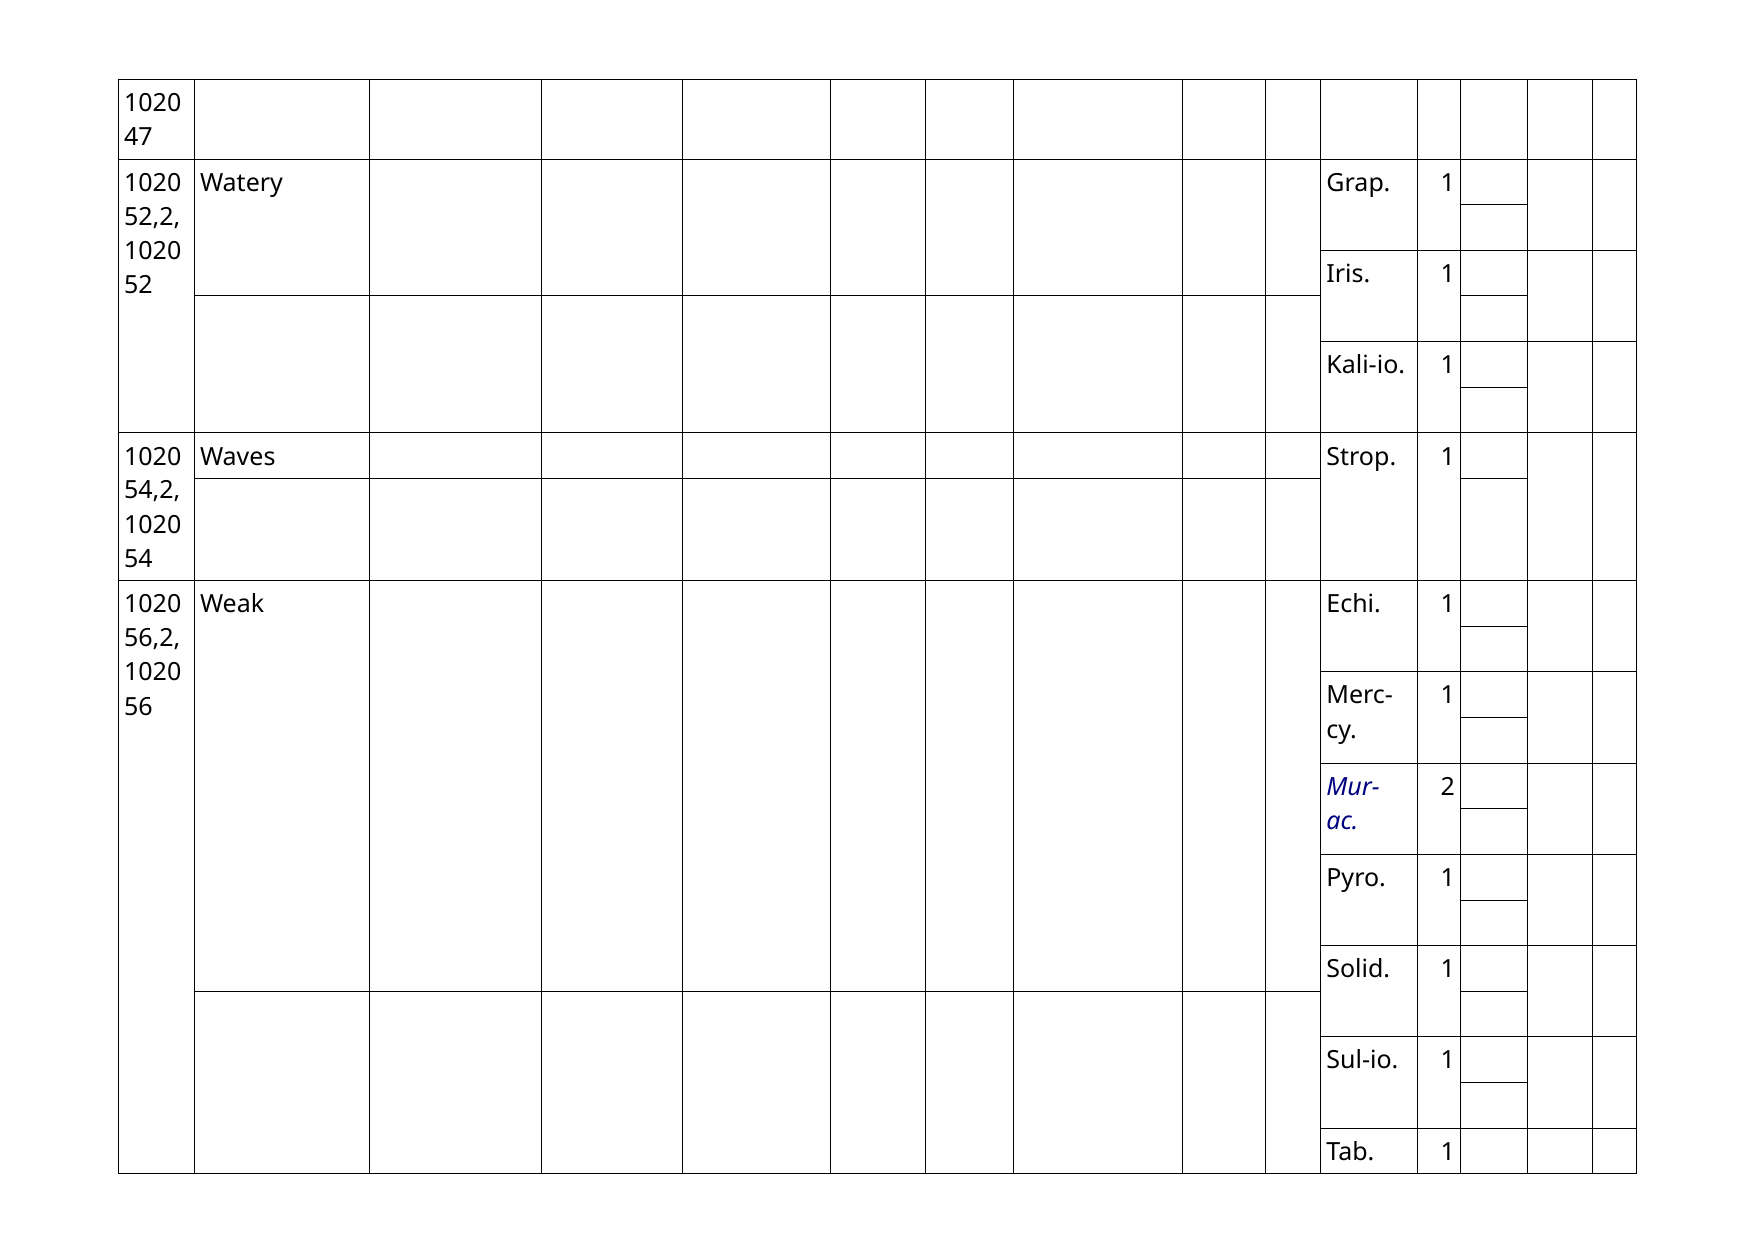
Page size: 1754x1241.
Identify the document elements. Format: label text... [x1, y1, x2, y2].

table_cell 1 [1418, 433, 1460, 580]
table_cell [1183, 992, 1265, 1173]
table_cell [1014, 160, 1182, 295]
table_cell [1266, 581, 1320, 991]
table_cell [370, 479, 541, 580]
table_cell Kali-io. [1321, 342, 1417, 432]
table_cell [1461, 251, 1527, 295]
table_cell [831, 433, 925, 478]
table_cell [1266, 160, 1320, 295]
table_cell 1 [1418, 1129, 1460, 1173]
table_cell [1593, 80, 1636, 158]
table_cell [1528, 764, 1592, 854]
table_cell [1461, 992, 1527, 1036]
table_cell [1321, 80, 1417, 158]
table_cell [1014, 296, 1182, 432]
table_cell 1 [1418, 672, 1460, 763]
table_cell [1014, 80, 1182, 158]
table_cell [1528, 1129, 1592, 1173]
table_cell Pyro. [1321, 855, 1417, 945]
table_cell [1266, 992, 1320, 1173]
table_cell Sul-io. [1321, 1037, 1417, 1128]
table_cell [1593, 160, 1636, 250]
table_cell [1528, 855, 1592, 945]
table_cell [683, 80, 830, 158]
table_cell [1183, 296, 1265, 432]
table_cell [370, 581, 541, 991]
table_cell 1 [1418, 251, 1460, 341]
table_cell [195, 80, 369, 158]
table_cell [1461, 160, 1527, 204]
table_cell [1528, 433, 1592, 580]
table_cell [542, 160, 682, 295]
table_cell [683, 296, 830, 432]
table_cell [926, 296, 1013, 432]
table_cell Echi. [1321, 581, 1417, 671]
table_cell 102052,2,102052 [119, 160, 194, 432]
table_cell [1014, 581, 1182, 991]
table_cell [1266, 296, 1320, 432]
table_cell [926, 433, 1013, 478]
table_cell [1528, 80, 1592, 158]
table_cell [1528, 581, 1592, 671]
table_cell [1593, 1037, 1636, 1128]
table_cell [1418, 80, 1460, 158]
table_cell [1461, 205, 1527, 250]
table_cell [1528, 251, 1592, 341]
table_cell [1528, 342, 1592, 432]
table_cell [1461, 627, 1527, 671]
table_cell [1266, 433, 1320, 478]
table_cell Iris. [1321, 251, 1417, 341]
table_cell [831, 160, 925, 295]
table_cell [542, 296, 682, 432]
table_cell [1593, 672, 1636, 763]
table_cell 1 [1418, 342, 1460, 432]
table_cell [195, 479, 369, 580]
table_cell [1593, 855, 1636, 945]
table_cell [683, 479, 830, 580]
table_cell [926, 581, 1013, 991]
table_cell [831, 581, 925, 991]
table_cell [1014, 992, 1182, 1173]
table_cell Waves [195, 433, 369, 478]
table_cell Tab. [1321, 1129, 1417, 1173]
table_cell [370, 992, 541, 1173]
table_cell [1461, 901, 1527, 945]
table_cell [1461, 1129, 1527, 1173]
table_cell Solid. [1321, 946, 1417, 1036]
table_cell Grap. [1321, 160, 1417, 250]
table_cell 2 [1418, 764, 1460, 854]
table_cell [926, 80, 1013, 158]
table_cell [1461, 80, 1527, 158]
table_cell [542, 581, 682, 991]
table_cell [542, 479, 682, 580]
table_cell [1183, 160, 1265, 295]
table_cell [1528, 672, 1592, 763]
table_cell 1 [1418, 160, 1460, 250]
table_cell [1461, 672, 1527, 717]
table_cell [1183, 479, 1265, 580]
table_cell [1593, 433, 1636, 580]
table_cell [1461, 342, 1527, 387]
table_cell [926, 479, 1013, 580]
table_cell [1528, 1037, 1592, 1128]
table_cell [1461, 581, 1527, 626]
table_cell [1461, 433, 1527, 478]
table_cell [1461, 855, 1527, 899]
table_cell [1528, 946, 1592, 1036]
table_cell [1461, 764, 1527, 808]
table_cell Weak [195, 581, 369, 991]
table_cell [1461, 1037, 1527, 1082]
table_cell Watery [195, 160, 369, 295]
table_cell [195, 992, 369, 1173]
table_cell [1014, 433, 1182, 478]
table_cell [683, 160, 830, 295]
table_cell [1593, 342, 1636, 432]
table_cell 102047 [119, 80, 194, 158]
table_cell 1 [1418, 855, 1460, 945]
table_cell [1183, 80, 1265, 158]
table_cell [542, 80, 682, 158]
table_cell [1014, 479, 1182, 580]
table_cell 1 [1418, 1037, 1460, 1128]
table_cell [1593, 946, 1636, 1036]
table_cell [683, 433, 830, 478]
table_cell 1 [1418, 581, 1460, 671]
table_cell [1461, 296, 1527, 341]
table_cell [1593, 764, 1636, 854]
table_cell [1528, 160, 1592, 250]
table_cell [542, 992, 682, 1173]
table_cell 102056,2,102056 [119, 581, 194, 1173]
table_cell [926, 992, 1013, 1173]
table_cell Merc-cy. [1321, 672, 1417, 763]
table_cell [1183, 433, 1265, 478]
table_cell [1266, 80, 1320, 158]
table_cell 1 [1418, 946, 1460, 1036]
table_cell [926, 160, 1013, 295]
table_cell [370, 80, 541, 158]
table_cell Strop. [1321, 433, 1417, 580]
table_cell [1593, 581, 1636, 671]
table_cell [1461, 479, 1527, 580]
table_cell [1461, 718, 1527, 763]
table_cell [683, 581, 830, 991]
table_cell [1461, 388, 1527, 432]
table_cell [370, 296, 541, 432]
table_cell [683, 992, 830, 1173]
table_cell [831, 296, 925, 432]
table_cell [1593, 251, 1636, 341]
table_cell [370, 160, 541, 295]
table_cell [1266, 479, 1320, 580]
table_cell [1461, 1083, 1527, 1128]
table_cell [370, 433, 541, 478]
table_cell 102054,2,102054 [119, 433, 194, 580]
table_cell [195, 296, 369, 432]
table_cell [542, 433, 682, 478]
table_cell [1593, 1129, 1636, 1173]
table_cell Mur-ac. [1321, 764, 1417, 854]
table_cell [1461, 946, 1527, 991]
table_cell [831, 80, 925, 158]
table_cell [831, 992, 925, 1173]
table_cell [831, 479, 925, 580]
table_cell [1461, 809, 1527, 854]
table_cell [1183, 581, 1265, 991]
